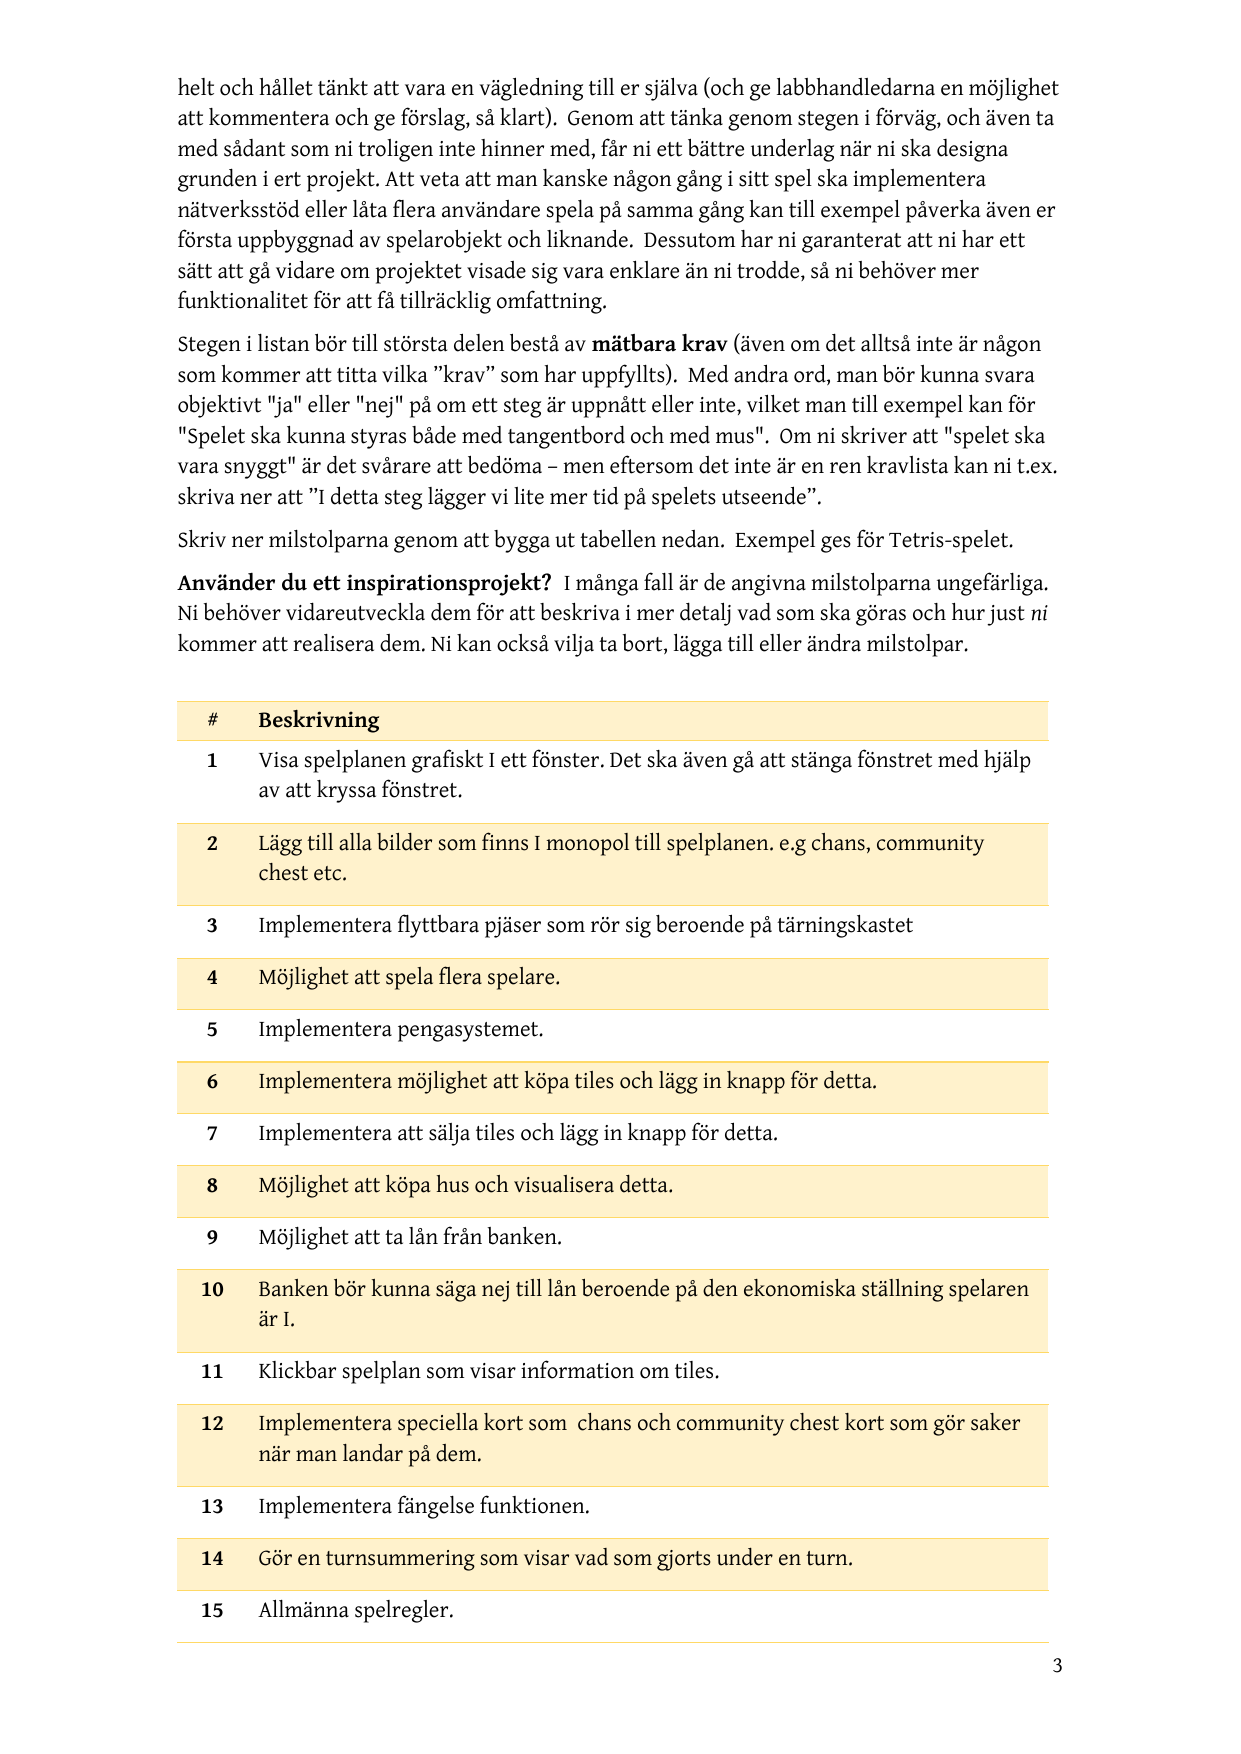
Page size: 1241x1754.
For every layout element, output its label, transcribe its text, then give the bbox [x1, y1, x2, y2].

table_cell 15 [177, 1591, 247, 1642]
table_cell 5 [177, 1010, 247, 1061]
table_cell Implementera pengasystemet. [247, 1010, 1048, 1061]
table_cell 2 [177, 824, 247, 905]
table_cell Implementera flyttbara pjäser som rör sig beroende på tärningskastet [247, 906, 1048, 957]
table_cell 14 [177, 1539, 247, 1590]
table_cell Möjlighet att spela flera spelare. [247, 959, 1048, 1009]
table_cell Möjlighet att köpa hus och visualisera detta. [247, 1166, 1048, 1217]
table_cell Klickbar spelplan som visar information om tiles. [247, 1353, 1048, 1404]
table_cell Allmänna spelregler. [247, 1591, 1048, 1642]
table_cell Implementera fängelse funktionen. [247, 1487, 1048, 1538]
table_cell 6 [177, 1063, 247, 1113]
table_cell 3 [177, 906, 247, 957]
table_cell 9 [177, 1218, 247, 1269]
table_cell 11 [177, 1353, 247, 1404]
table_cell 7 [177, 1114, 247, 1165]
table_cell 8 [177, 1166, 247, 1217]
table_cell Implementera möjlighet att köpa tiles och lägg in knapp för detta. [247, 1063, 1048, 1113]
table_cell Gör en turnsummering som visar vad som gjorts under en turn. [247, 1539, 1048, 1590]
text Använder du ett inspirationsprojekt? I många fall är de angivna milstolparna ungefärliga. Ni behöver vidareutveckla dem för att beskriva i mer detalj vad som ska göras och hur just ni kommer att realisera dem. Ni kan också vilja ta bort, lägga till eller ändra milstolpar. [177, 570, 1063, 658]
table_cell Visa spelplanen grafiskt I ett fönster. Det ska även gå att stänga fönstret med hjälp av att kryssa fönstret. [247, 741, 1048, 823]
table_cell Möjlighet att ta lån från banken. [247, 1218, 1048, 1269]
table_header # [177, 702, 247, 740]
table_cell 10 [177, 1270, 247, 1352]
table_cell 13 [177, 1487, 247, 1538]
table_cell 4 [177, 959, 247, 1009]
table_cell 12 [177, 1405, 247, 1486]
text Skriv ner milstolparna genom att bygga ut tabellen nedan. Exempel ges för Tetris-spelet. [177, 527, 1063, 554]
table_cell Banken bör kunna säga nej till lån beroende på den ekonomiska ställning spelaren är I. [247, 1270, 1048, 1352]
table_header Beskrivning [247, 702, 1048, 740]
text helt och hållet tänkt att vara en vägledning till er själva (och ge labbhandledarna en möjlighet att kommentera och ge förslag, så klart). Genom att tänka genom stegen i förväg, och även ta med sådant som ni troligen inte hinner med, får ni ett bättre underlag när ni ska designa grunden i ert projekt. Att veta att man kanske någon gång i sitt spel ska implementera nätverksstöd eller låta flera användare spela på samma gång kan till exempel påverka även er första uppbyggnad av spelarobjekt och liknande. Dessutom har ni garanterat att ni har ett sätt att gå vidare om projektet visade sig vara enklare än ni trodde, så ni behöver mer funktionalitet för att få tillräcklig omfattning. [177, 75, 1063, 315]
table_cell Implementera speciella kort som chans och community chest kort som gör saker när man landar på dem. [247, 1405, 1048, 1486]
table_cell Implementera att sälja tiles och lägg in knapp för detta. [247, 1114, 1048, 1165]
table_cell Lägg till alla bilder som finns I monopol till spelplanen. e.g chans, community chest etc. [247, 824, 1048, 905]
table_cell 1 [177, 741, 247, 823]
text Stegen i listan bör till största delen bestå av mätbara krav (även om det alltså inte är någon som kommer att titta vilka ”krav” som har uppfyllts). Med andra ord, man bör kunna svara objektivt "ja" eller "nej" på om ett steg är uppnått eller inte, vilket man till exempel kan för "Spelet ska kunna styras både med tangentbord och med mus". Om ni skriver att "spelet ska vara snyggt" är det svårare att bedöma – men eftersom det inte är en ren kravlista kan ni t.ex. skriva ner att ”I detta steg lägger vi lite mer tid på spelets utseende”. [177, 332, 1063, 511]
